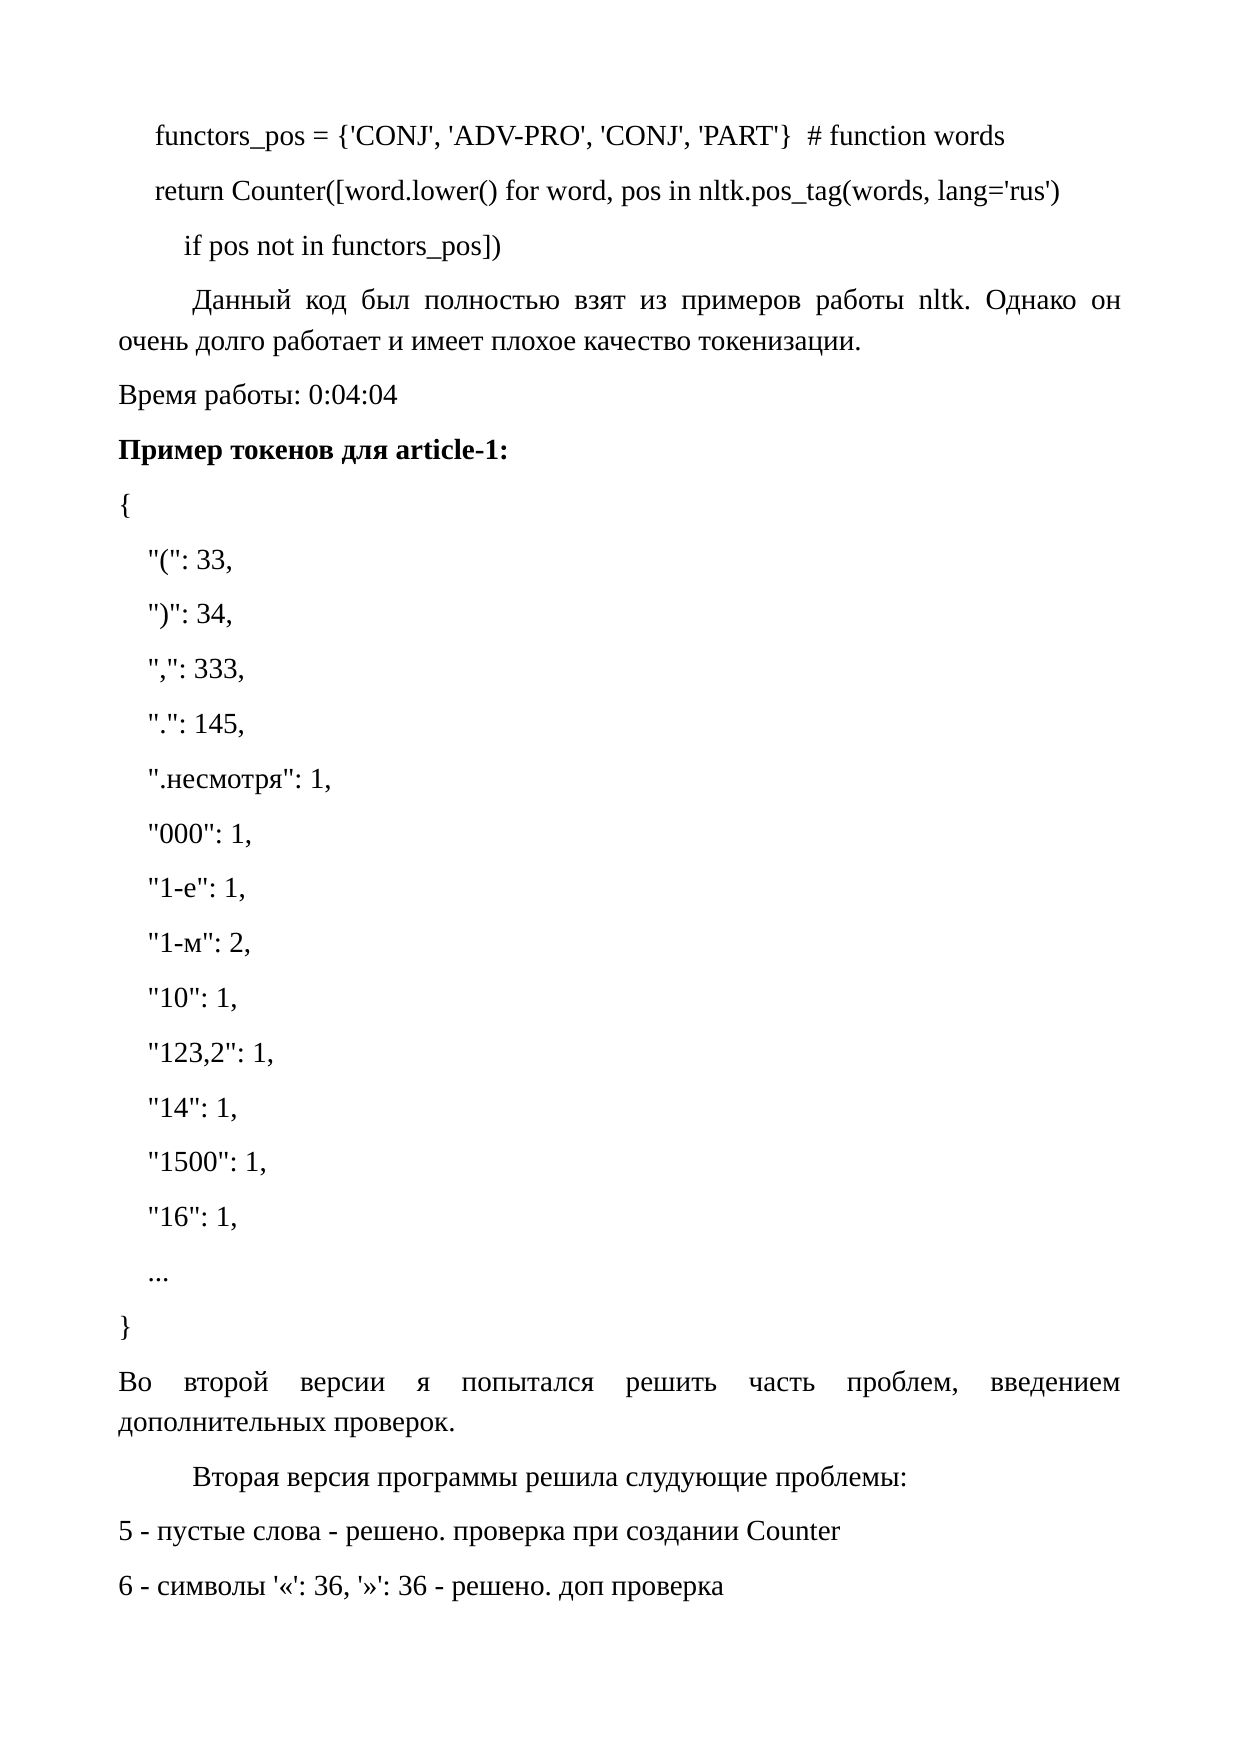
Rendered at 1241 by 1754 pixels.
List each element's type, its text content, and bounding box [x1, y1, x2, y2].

text "(": 33, [118, 542, 1122, 575]
text } [118, 1309, 1122, 1342]
text "000": 1, [118, 816, 1122, 849]
text "10": 1, [118, 980, 1122, 1014]
text Вторая версия программы решила слудующие проблемы: [118, 1459, 1122, 1492]
text { [118, 487, 1122, 521]
text "1-е": 1, [118, 871, 1122, 904]
text ... [118, 1254, 1122, 1288]
text Во второй версии я попытался решить часть проблем, введением дополнительных проверок. [118, 1364, 1122, 1437]
text ".": 145, [118, 706, 1122, 740]
text "1-м": 2, [118, 925, 1122, 959]
text Время работы: 0:04:04 [118, 377, 1122, 411]
text return Counter([word.lower() for word, pos in nltk.pos_tag(words, lang='rus') [118, 173, 1122, 206]
text if pos not in functors_pos]) [118, 228, 1122, 261]
text "1500": 1, [118, 1144, 1122, 1178]
text "14": 1, [118, 1090, 1122, 1123]
text functors_pos = {'CONJ', 'ADV-PRO', 'CONJ', 'PART'} # function words [118, 118, 1122, 152]
text ",": 333, [118, 651, 1122, 685]
text ".несмотря": 1, [118, 761, 1122, 794]
text 5 - пустые слова - решено. проверка при создании Counter [118, 1513, 1122, 1547]
text Пример токенов для article-1: [118, 432, 1122, 466]
text "16": 1, [118, 1199, 1122, 1233]
text "123,2": 1, [118, 1035, 1122, 1068]
text ")": 34, [118, 597, 1122, 630]
text 6 - символы '«': 36, '»': 36 - решено. доп проверка [118, 1568, 1122, 1602]
text Данный код был полностью взят из примеров работы nltk. Однако он очень долго работает и имеет плохое качество токенизации. [118, 282, 1122, 356]
